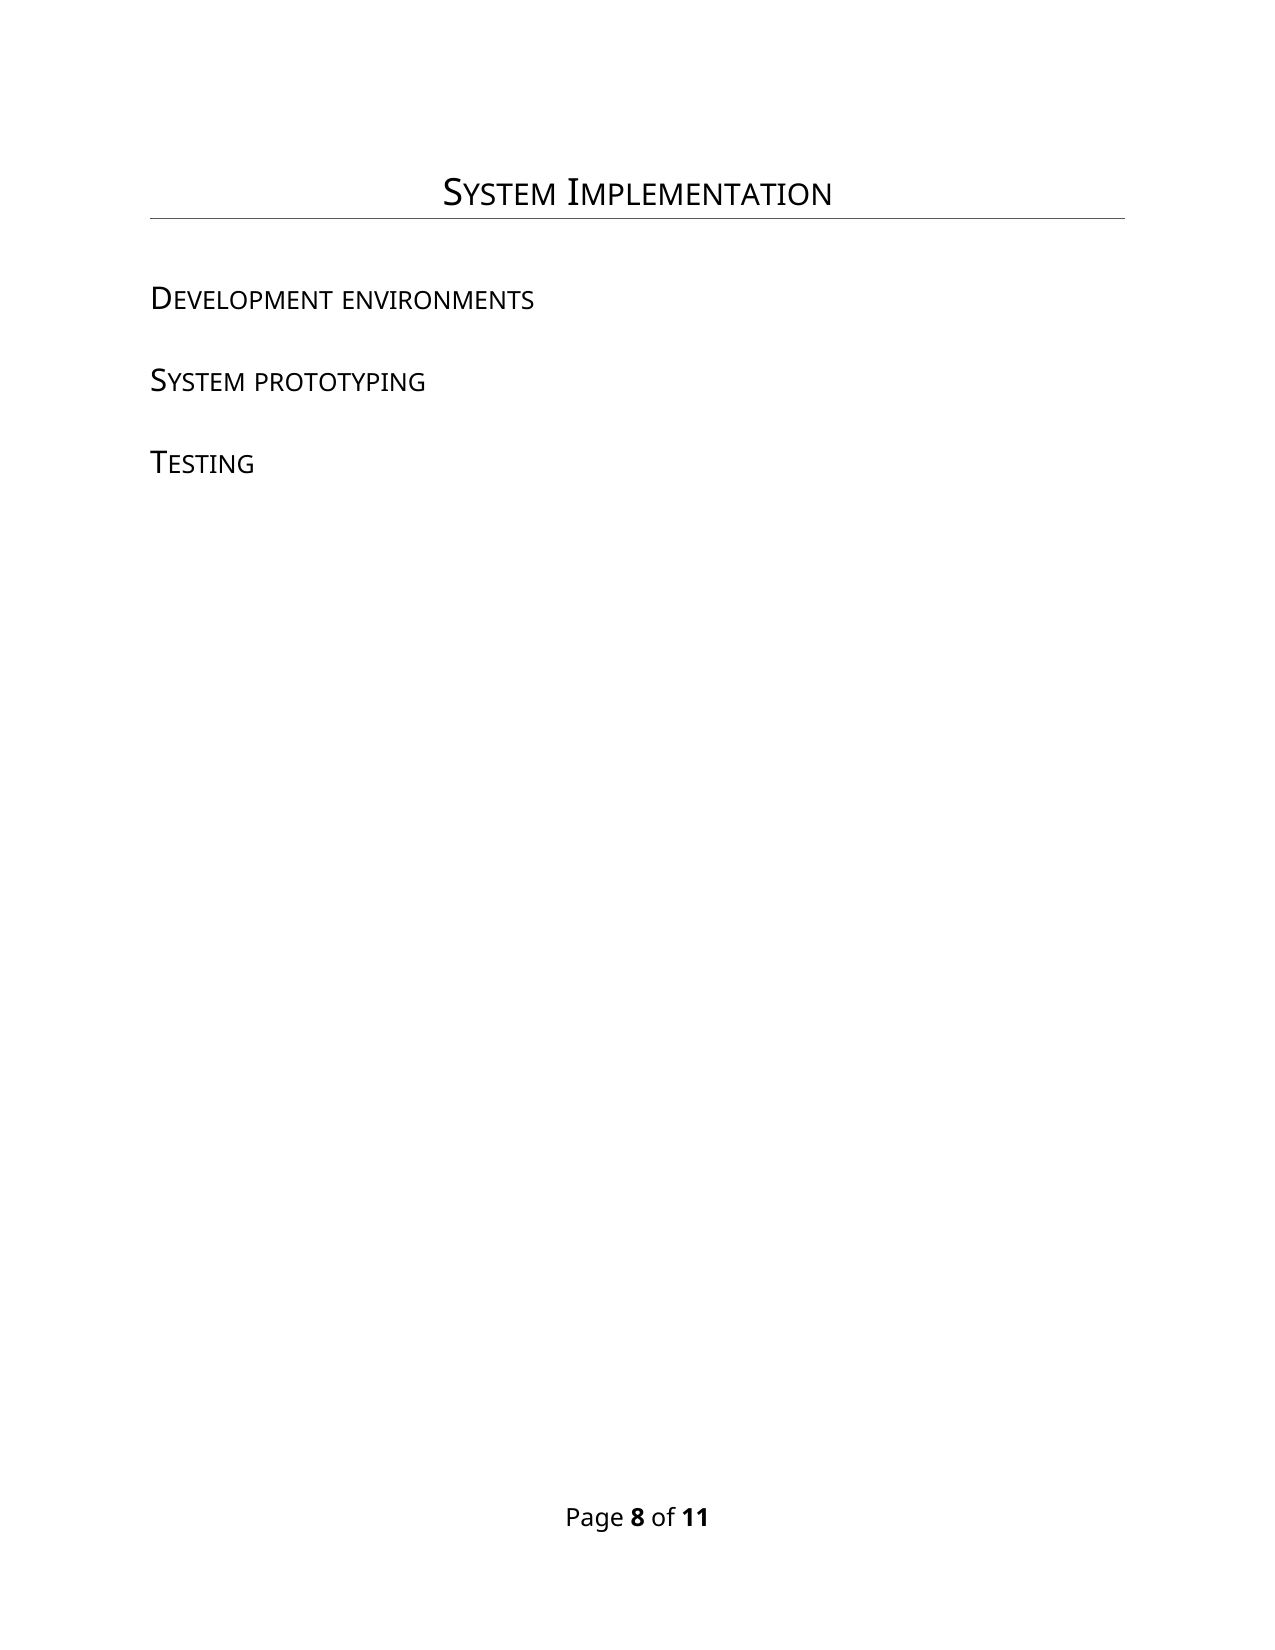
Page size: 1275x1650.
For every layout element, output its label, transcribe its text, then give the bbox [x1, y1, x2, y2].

subtitle System prototyping [150, 358, 1125, 401]
subtitle Development environments [150, 276, 1125, 318]
subtitle Testing [150, 440, 1125, 483]
subtitle System Implementation [150, 165, 1125, 218]
